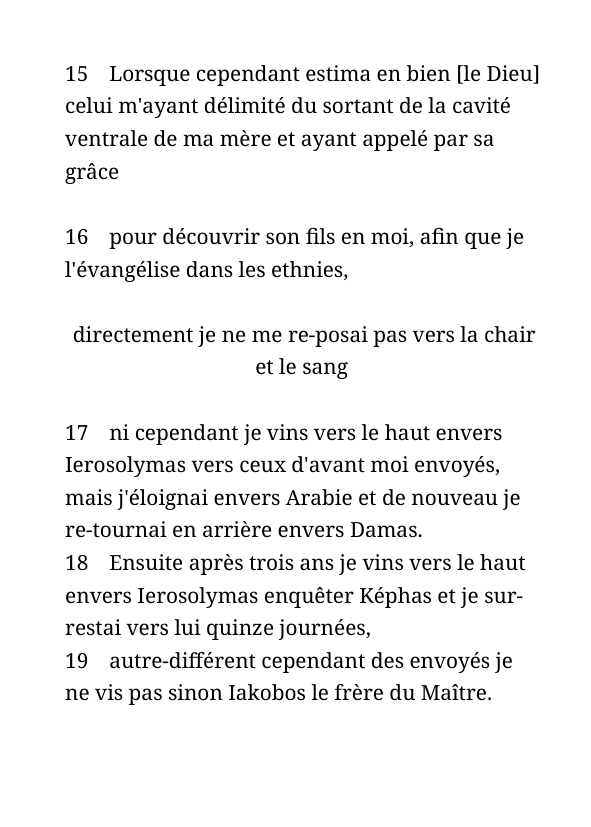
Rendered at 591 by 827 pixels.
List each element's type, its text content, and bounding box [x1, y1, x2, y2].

text 15 Lorsque cependant estima en bien [le Dieu] celui m'ayant délimité du sortant de la cavité ventrale de ma mère et ayant appelé par sa grâce [65, 59, 543, 218]
text directement je ne me re-posai pas vers la chair et le sang [65, 320, 543, 381]
text 16 pour découvrir son fils en moi, afin que je l'évangélise dans les ethnies, [65, 222, 543, 283]
text 17 ni cependant je vins vers le haut envers Ierosolymas vers ceux d'avant moi envoyés, mais j'éloignai envers Arabie et de nouveau je re-tournai en arrière envers Damas. 18 Ensuite après trois ans je vins vers le haut envers Ierosolymas enquêter Képhas et je sur-restai vers lui quinze journées, 19 autre-différent cependant des envoyés je ne vis pas sinon Iakobos le frère du Maître. [65, 385, 543, 739]
